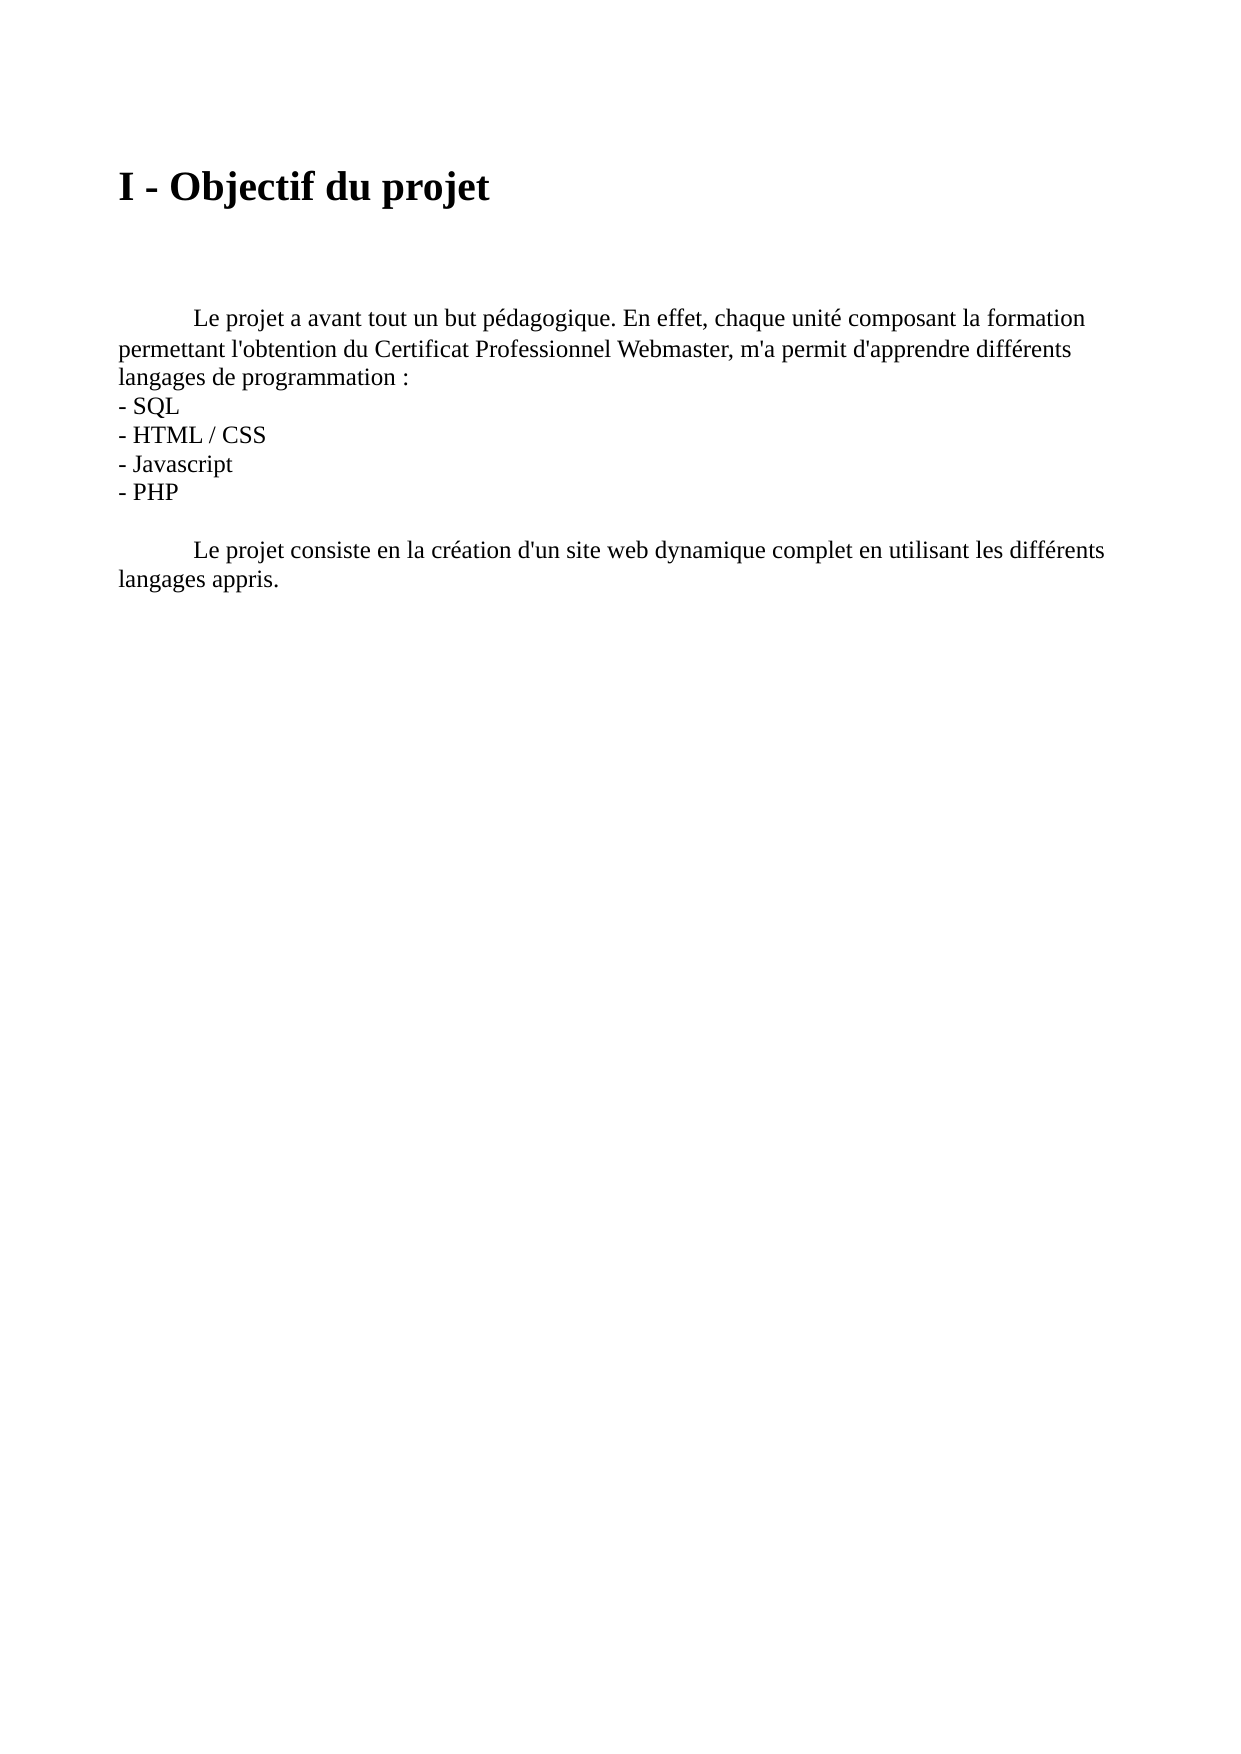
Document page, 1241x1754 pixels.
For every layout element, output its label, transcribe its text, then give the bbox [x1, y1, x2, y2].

text - SQL [118, 391, 1122, 420]
text - HTML / CSS [118, 420, 1122, 449]
text - Javascript [118, 449, 1122, 477]
text - PHP [118, 477, 1122, 506]
text Le projet a avant tout un but pédagogique. En effet, chaque unité composant la formation permettant l'obtention du Certificat Professionnel Webmaster, m'a permit d'apprendre différents langages de programmation : [118, 295, 1122, 391]
text Le projet consiste en la création d'un site web dynamique complet en utilisant les différents langages appris. [118, 535, 1122, 592]
text I - Objectif du projet [118, 161, 1122, 209]
